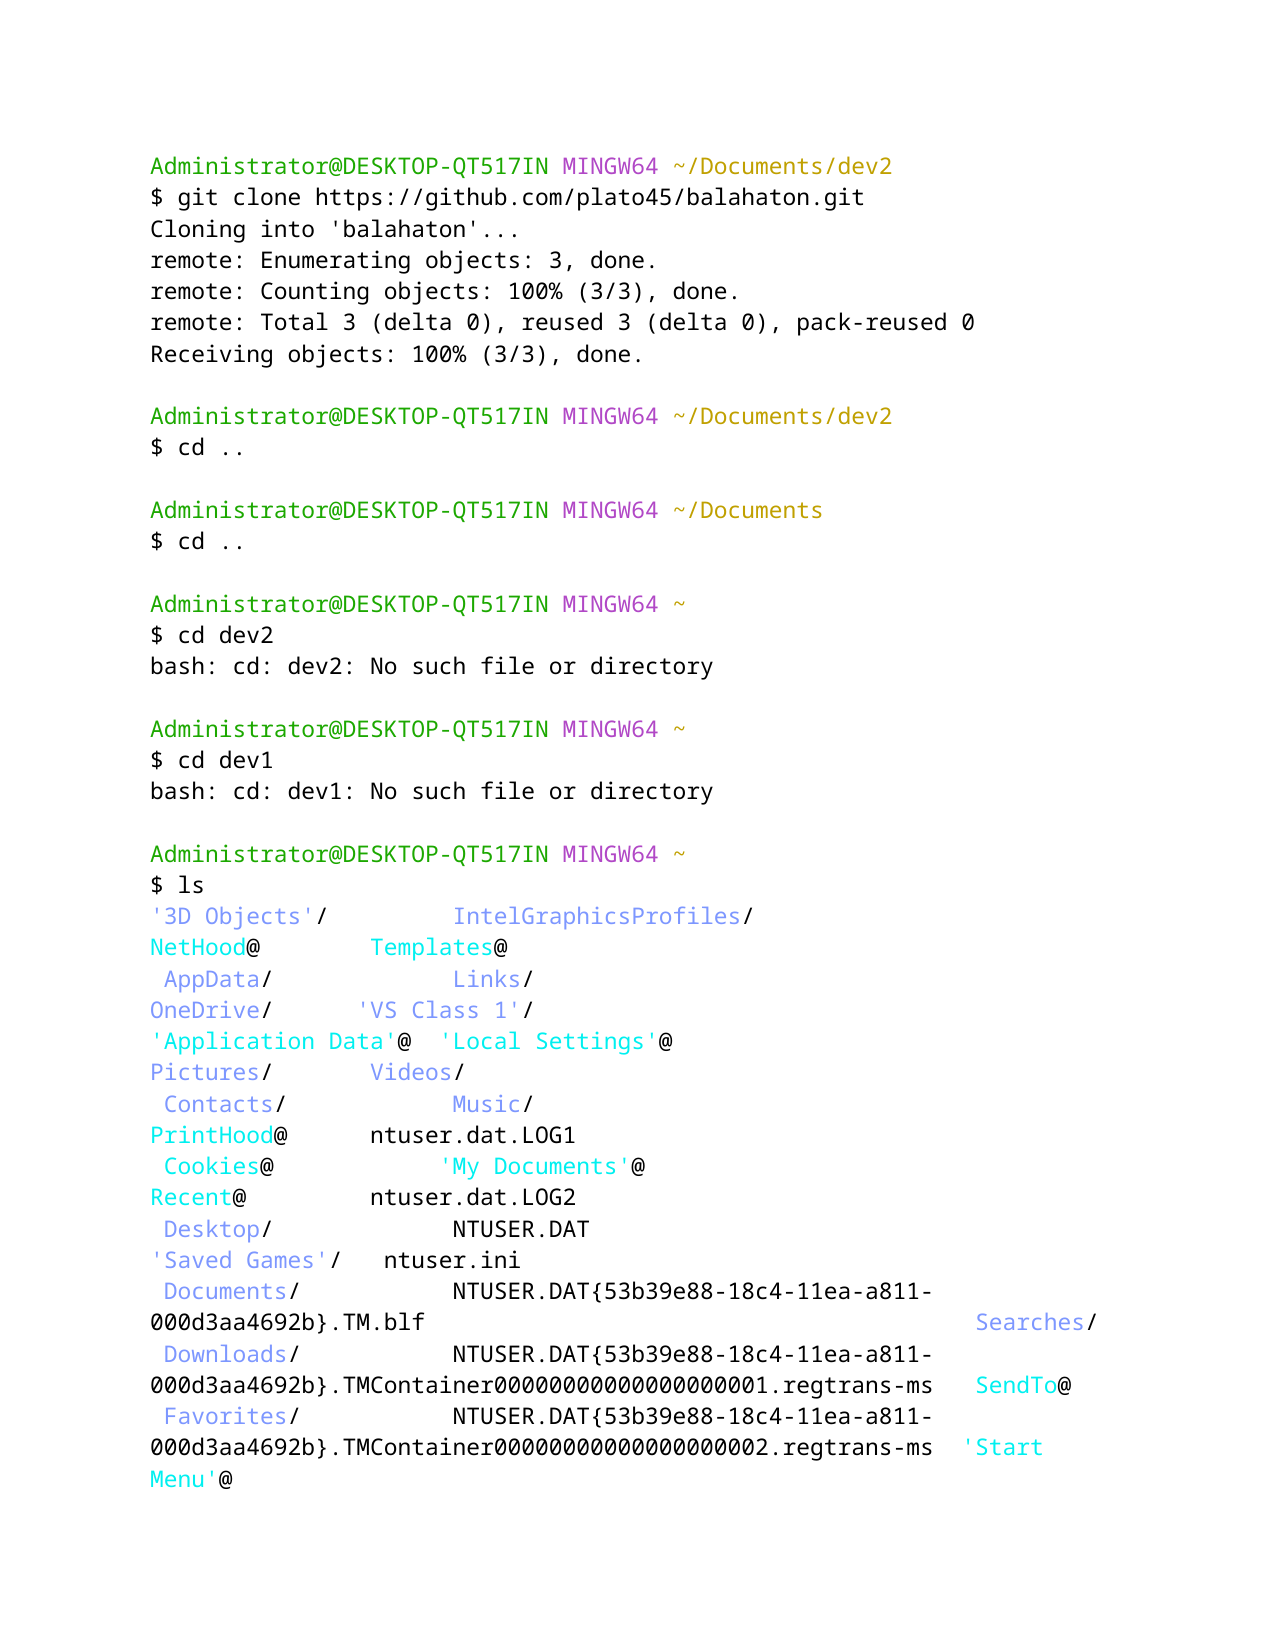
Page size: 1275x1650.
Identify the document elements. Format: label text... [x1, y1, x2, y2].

text Administrator@DESKTOP-QT517IN MINGW64 ~/Documents [150, 494, 1125, 525]
text Administrator@DESKTOP-QT517IN MINGW64 ~ [150, 712, 1125, 744]
text 'Application Data'@ 'Local Settings'@ Pictures/ Videos/ [150, 1025, 1125, 1087]
text $ cd dev1 [150, 744, 1125, 775]
text Favorites/ NTUSER.DAT{53b39e88-18c4-11ea-a811-000d3aa4692b}.TMContainer00000000000000000002.regtrans-ms 'Start Menu'@ [150, 1400, 1125, 1494]
text Desktop/ NTUSER.DAT 'Saved Games'/ ntuser.ini [150, 1212, 1125, 1275]
text Administrator@DESKTOP-QT517IN MINGW64 ~/Documents/dev2 [150, 400, 1125, 431]
text bash: cd: dev1: No such file or directory [150, 775, 1125, 806]
text Administrator@DESKTOP-QT517IN MINGW64 ~ [150, 587, 1125, 619]
text remote: Total 3 (delta 0), reused 3 (delta 0), pack-reused 0 [150, 306, 1125, 337]
text bash: cd: dev2: No such file or directory [150, 650, 1125, 681]
text Administrator@DESKTOP-QT517IN MINGW64 ~ [150, 837, 1125, 869]
text remote: Counting objects: 100% (3/3), done. [150, 275, 1125, 306]
text Cookies@ 'My Documents'@ Recent@ ntuser.dat.LOG2 [150, 1150, 1125, 1212]
text $ cd .. [150, 431, 1125, 462]
text Administrator@DESKTOP-QT517IN MINGW64 ~/Documents/dev2 [150, 150, 1125, 181]
text Documents/ NTUSER.DAT{53b39e88-18c4-11ea-a811-000d3aa4692b}.TM.blf Searches/ [150, 1275, 1125, 1337]
text $ ls [150, 869, 1125, 900]
text Downloads/ NTUSER.DAT{53b39e88-18c4-11ea-a811-000d3aa4692b}.TMContainer00000000000000000001.regtrans-ms SendTo@ [150, 1337, 1125, 1400]
text $ cd .. [150, 525, 1125, 556]
text Contacts/ Music/ PrintHood@ ntuser.dat.LOG1 [150, 1087, 1125, 1150]
text Receiving objects: 100% (3/3), done. [150, 337, 1125, 369]
text AppData/ Links/ OneDrive/ 'VS Class 1'/ [150, 962, 1125, 1025]
text $ cd dev2 [150, 619, 1125, 650]
text remote: Enumerating objects: 3, done. [150, 244, 1125, 275]
text '3D Objects'/ IntelGraphicsProfiles/ NetHood@ Templates@ [150, 900, 1125, 962]
text $ git clone https://github.com/plato45/balahaton.git [150, 181, 1125, 212]
text Cloning into 'balahaton'... [150, 212, 1125, 244]
